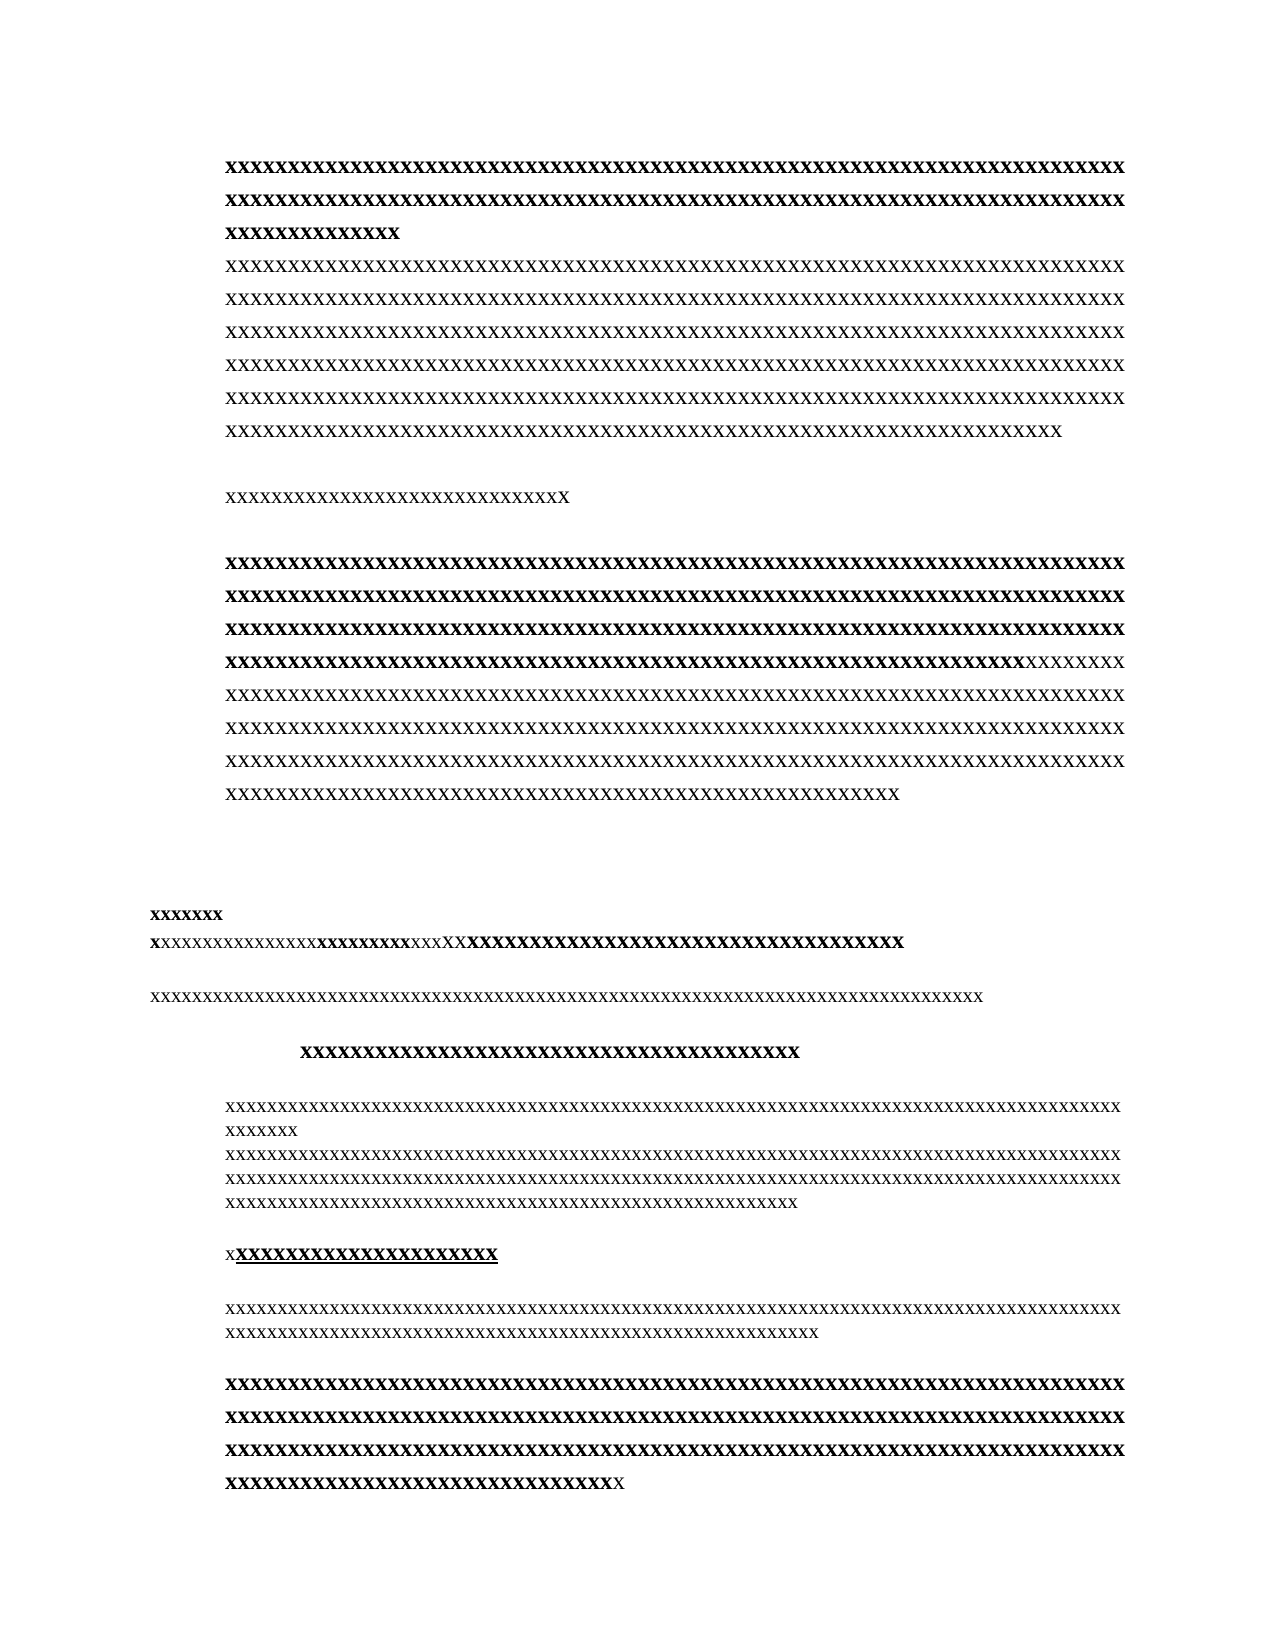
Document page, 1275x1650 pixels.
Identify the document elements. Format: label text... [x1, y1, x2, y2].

text xxxxxxx [150, 901, 1125, 925]
text xxxxxxxxxxxxxxxxxxxxxxxxxxxxxxxxxxxxxxxxxxxxxxxxxxxxxxxxxxxxxxxxxxxxxxxxxxxxxxxxxxxxxxxxxxxxxxxxxxxxxxxxxxxxxxxxxxxxxxxxxxxxxxxxxxxxxxxxxxxxxxx [225, 1295, 1125, 1343]
text xxxxxxxxxxxxxxxxxxxxxxxxxxxxxxxxxxxxxxxxxxxxxxxxxxxxxxxxxxxxxxxxxxxxxxxxxxxxxxxx [150, 982, 1125, 1007]
text xxxxxxxxxxxxxxxxxxxxxxxxxxxxxxxxxxxxxxxxxxxxxxxxxxxxxxxxxxxxxxxxxxxxxxxxxxxxxxxxxxxxxxxxxxxxx [225, 1093, 1125, 1141]
text xxxxxxxxxxxxxxxxxxxxxxxxxxxxxxxxxxxxxxxxxxxxxxxxxxxxxxxxxxxxxxxxxxxxxxxxxxxxxxxxxxxxxxxxxxxxxxxxxxxxxxxxxxxxxxxxxxxxxxxxxxxxxxxxxxxxxxxxxxxxxxxxxxxxxxxxxxxxxxxxxxxxxxxxxxxxxxxxxxxxxxxxxxxxxxxxxxxxxxxxxxxxxxxxxxxxxxxxxxxxxxxxxxx [225, 1141, 1125, 1213]
text xxxxxxxxxxxxxxxxxxxxxxxxxxxxxxxxxxxxxxxxxxxxxxxxxxxxxxxxxxxxxxxxxxxxxxxxxxxxxxxxxxxxxxxxxxxxxxxxxxxxxxxxxxxxxxxxxxxxxxxxxxxxxxxxxxxxxxxxxxxxxxxxxxxxxxxxxxxxxxxxxxxxxxxxxxxxxxxxxxxxxxxxxxxxxxxxxxxxxxxxxxxxxxxxxxxxxxxxxxxxxxxxxxxxxxxxxxxxxxxxxxxxxxxxxxxxxxxxxxxxxxxxxxxxxxxxxxxxxxxxxxxxxxxxxxxxxxxxxxxxxxxxxxxxxxxxxxxxxxxxxxxxxxxxxxxxxxxxxxxxxxxxxxxxxxxxxxxxxxxxxxxxxxxxxxxxxxxxxxxxxxxxxxxxxxxxxxxxxxxxxxxxxxxxxxxxxxxxxxxxxxxxxxxxxxxxxxxxxxxxxxxxxxxxxxxxxxxxxxxxxxxxxxxxxxxxxxxxxxxxxxxxxxxxxxxxxxxxxxxxxxxxxxxxxxxxxxxxxxxxxxxxxxxxxxxxxxxxxxxxxxxxxxxxxxxxxxxxxx [225, 546, 1125, 806]
text xxxxxxxxxxxxxxxxxxxxxxxxxxxxxxxxxxxxxxxxxxxxxxxxxxxxxxxxxxxxxxxxx [150, 925, 1125, 954]
text xxxxxxxxxxxxxxxxxxxxxxxxxxxxxx [225, 480, 1125, 509]
text xxxxxxxxxxxxxxxxxxxxxxxxxxxxxxxxxxxxxxxxxxxxxxxxxxxxxxxxxxxxxxxxxxxxxxxxxxxxxxxxxxxxxxxxxxxxxxxxxxxxxxxxxxxxxxxxxxxxxxxxxxxxxxxxxxxxxxxxxxxxxxxxxxxxxxxxxxxxxx [225, 150, 1125, 245]
text xxxxxxxxxxxxxxxxxxxxxx [225, 1237, 1125, 1266]
text xxxxxxxxxxxxxxxxxxxxxxxxxxxxxxxxxxxxxxxx [225, 1035, 1125, 1064]
text xxxxxxxxxxxxxxxxxxxxxxxxxxxxxxxxxxxxxxxxxxxxxxxxxxxxxxxxxxxxxxxxxxxxxxxxxxxxxxxxxxxxxxxxxxxxxxxxxxxxxxxxxxxxxxxxxxxxxxxxxxxxxxxxxxxxxxxxxxxxxxxxxxxxxxxxxxxxxxxxxxxxxxxxxxxxxxxxxxxxxxxxxxxxxxxxxxxxxxxxxxxxxxxxxxxxxxxxxxxxxxxxxxxxxxxxxxxxxxxxxxxxxxxxxxxxxxxxxxxxxxxxxxxxxxxxxxxxxxxxxxxxxxxxxxxxxxxxxxxxxxxxxxxxxxxxxxxxxxxxxxxxxxxxxxxxxxxxxxxxxxxxxxxxxxxxxxxxxxxxxxxxxxxxxxxxxxxxxxxxxxxxxxxxxxxxxxxxxxxxxxxxxxxxxxxxxxxxxxxxxxxxxxx [225, 249, 1125, 443]
text xxxxxxxxxxxxxxxxxxxxxxxxxxxxxxxxxxxxxxxxxxxxxxxxxxxxxxxxxxxxxxxxxxxxxxxxxxxxxxxxxxxxxxxxxxxxxxxxxxxxxxxxxxxxxxxxxxxxxxxxxxxxxxxxxxxxxxxxxxxxxxxxxxxxxxxxxxxxxxxxxxxxxxxxxxxxxxxxxxxxxxxxxxxxxxxxxxxxxxxxxxxxxxxxxxxxxxxxxxxxxxxxxxxxxxxxxxxxxxxxxxxxxxxx [225, 1367, 1125, 1495]
